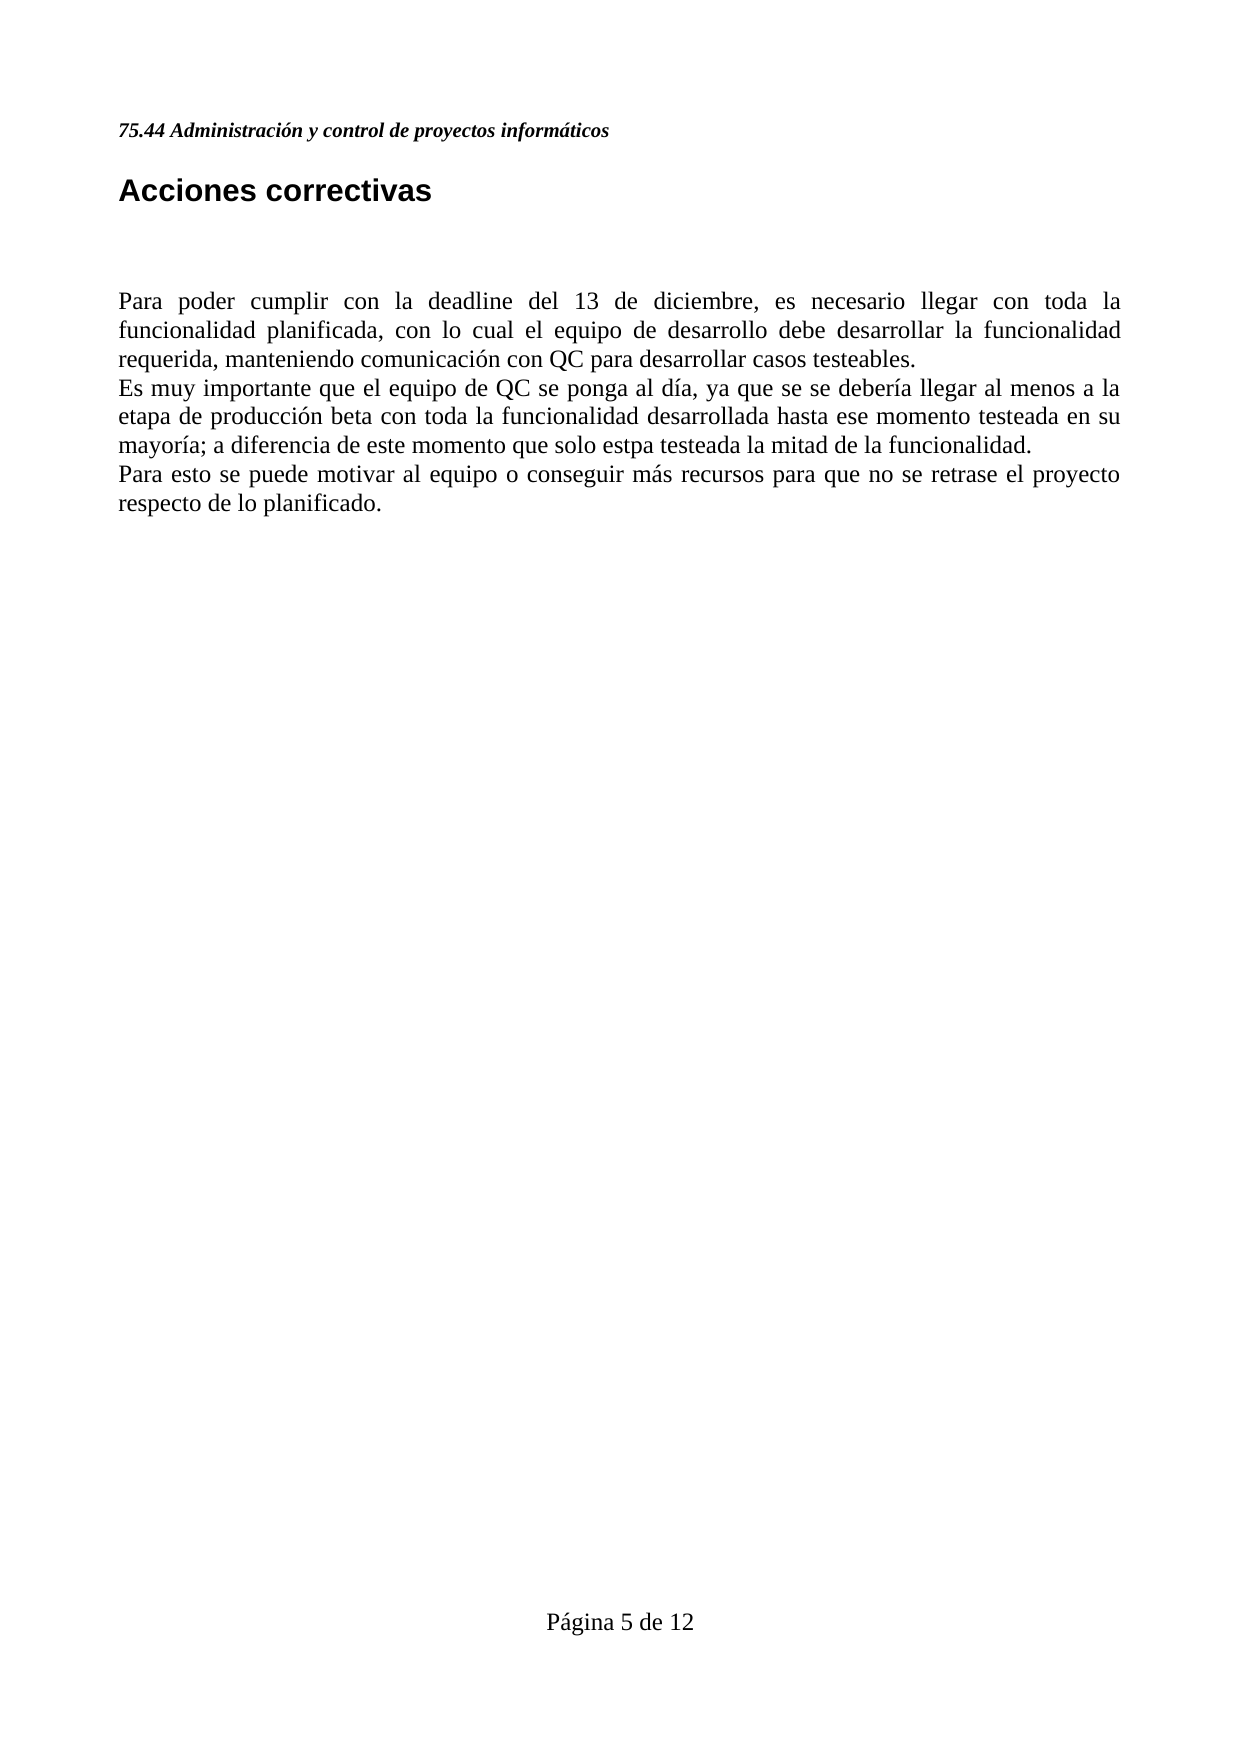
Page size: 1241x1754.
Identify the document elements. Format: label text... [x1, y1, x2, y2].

text Es muy importante que el equipo de QC se ponga al día, ya que se se debería llegar al menos a la etapa de producción beta con toda la funcionalidad desarrollada hasta ese momento testeada en su mayoría; a diferencia de este momento que solo estpa testeada la mitad de la funcionalidad. [118, 373, 1122, 459]
text Para esto se puede motivar al equipo o conseguir más recursos para que no se retrase el proyecto respecto de lo planificado. [118, 459, 1122, 516]
subtitle Acciones correctivas [118, 172, 1122, 208]
text Para poder cumplir con la deadline del 13 de diciembre, es necesario llegar con toda la funcionalidad planificada, con lo cual el equipo de desarrollo debe desarrollar la funcionalidad requerida, manteniendo comunicación con QC para desarrollar casos testeables. [118, 286, 1122, 373]
